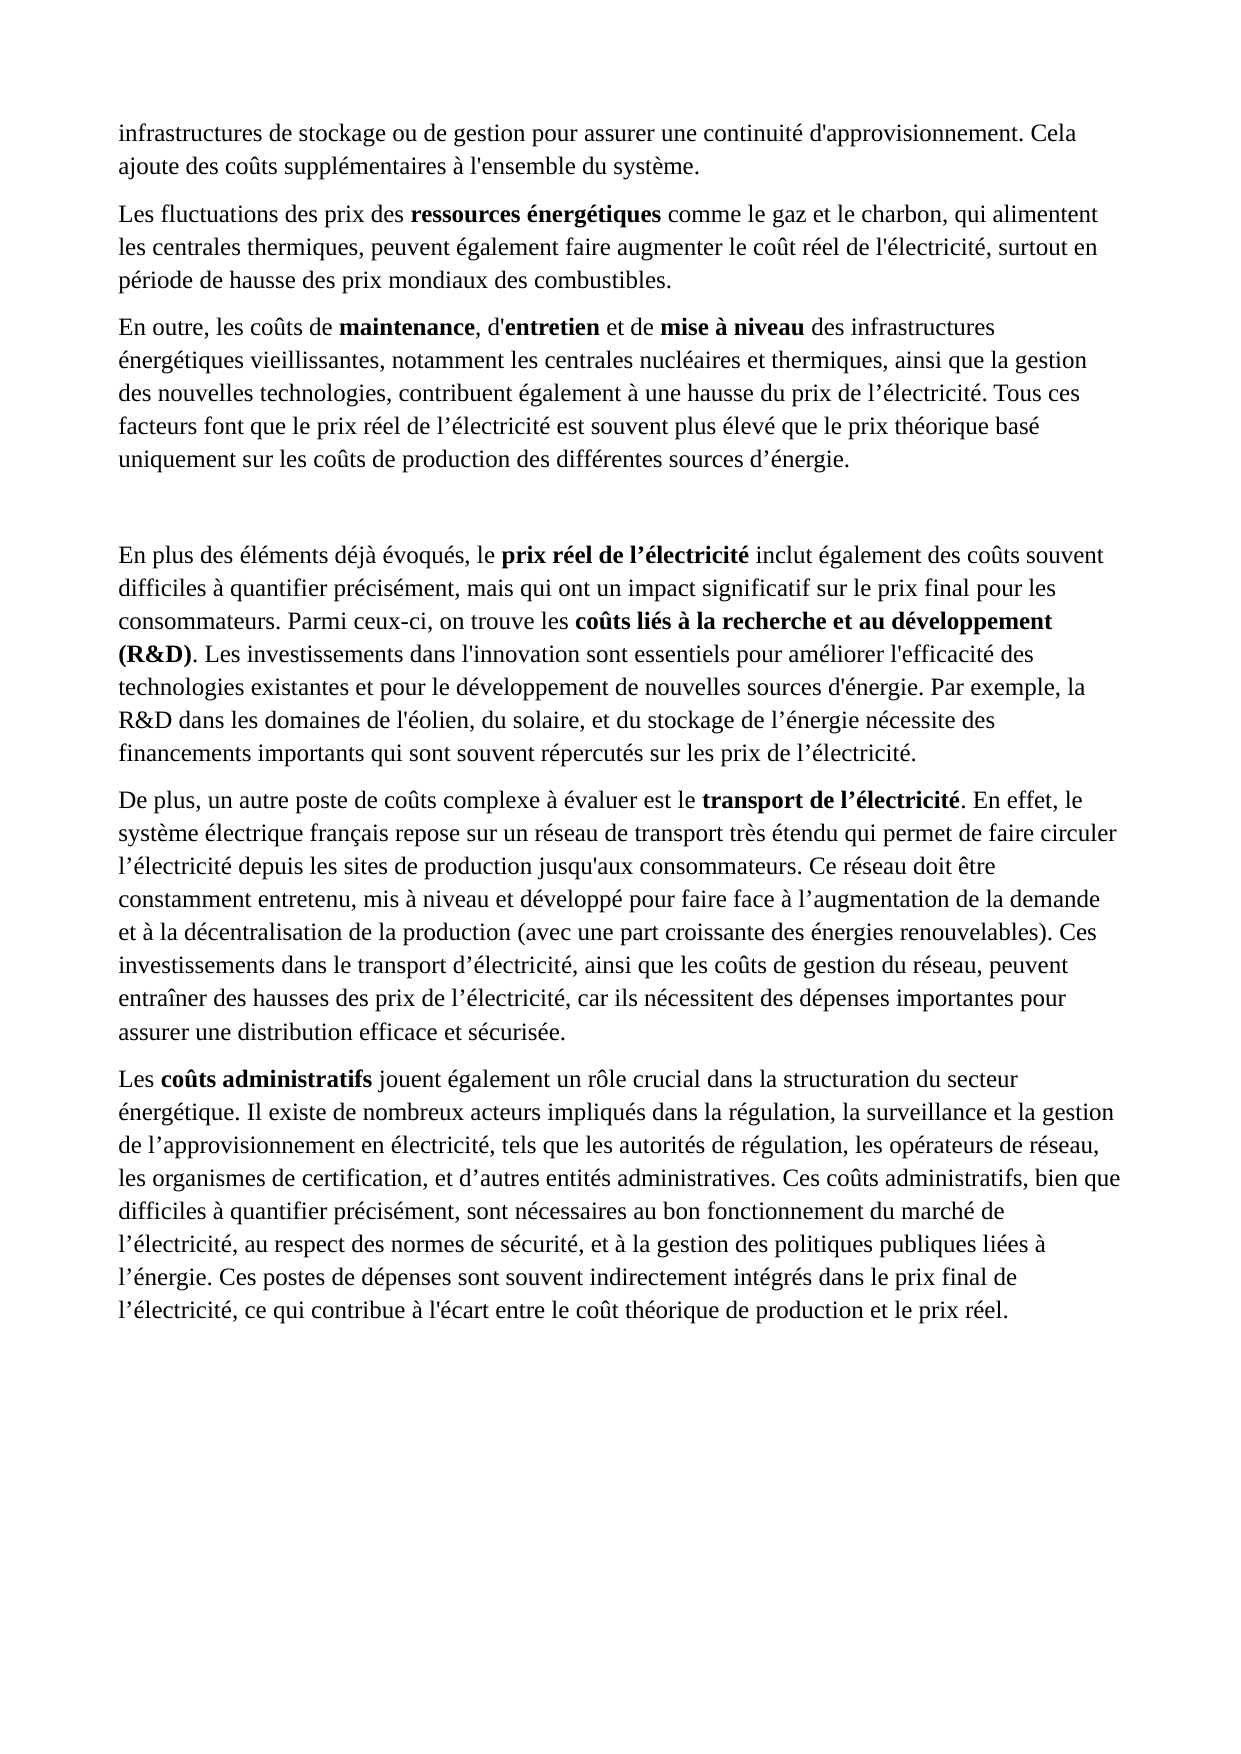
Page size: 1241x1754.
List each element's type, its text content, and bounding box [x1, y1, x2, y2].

text De plus, un autre poste de coûts complexe à évaluer est le transport de l’électricité. En effet, le système électrique français repose sur un réseau de transport très étendu qui permet de faire circuler l’électricité depuis les sites de production jusqu'aux consommateurs. Ce réseau doit être constamment entretenu, mis à niveau et développé pour faire face à l’augmentation de la demande et à la décentralisation de la production (avec une part croissante des énergies renouvelables). Ces investissements dans le transport d’électricité, ainsi que les coûts de gestion du réseau, peuvent entraîner des hausses des prix de l’électricité, car ils nécessitent des dépenses importantes pour assurer une distribution efficace et sécurisée. [118, 785, 1122, 1045]
text En plus des éléments déjà évoqués, le prix réel de l’électricité inclut également des coûts souvent difficiles à quantifier précisément, mais qui ont un impact significatif sur le prix final pour les consommateurs. Parmi ceux-ci, on trouve les coûts liés à la recherche et au développement (R&D). Les investissements dans l'innovation sont essentiels pour améliorer l'efficacité des technologies existantes et pour le développement de nouvelles sources d'énergie. Par exemple, la R&D dans les domaines de l'éolien, du solaire, et du stockage de l’énergie nécessite des financements importants qui sont souvent répercutés sur les prix de l’électricité. [118, 540, 1122, 767]
text Les coûts administratifs jouent également un rôle crucial dans la structuration du secteur énergétique. Il existe de nombreux acteurs impliqués dans la régulation, la surveillance et la gestion de l’approvisionnement en électricité, tels que les autorités de régulation, les opérateurs de réseau, les organismes de certification, et d’autres entités administratives. Ces coûts administratifs, bien que difficiles à quantifier précisément, sont nécessaires au bon fonctionnement du marché de l’électricité, au respect des normes de sécurité, et à la gestion des politiques publiques liées à l’énergie. Ces postes de dépenses sont souvent indirectement intégrés dans le prix final de l’électricité, ce qui contribue à l'écart entre le coût théorique de production et le prix réel. [118, 1064, 1122, 1324]
text En outre, les coûts de maintenance, d'entretien et de mise à niveau des infrastructures énergétiques vieillissantes, notamment les centrales nucléaires et thermiques, ainsi que la gestion des nouvelles technologies, contribuent également à une hausse du prix de l’électricité. Tous ces facteurs font que le prix réel de l’électricité est souvent plus élevé que le prix théorique basé uniquement sur les coûts de production des différentes sources d’énergie. [118, 312, 1122, 473]
text Les fluctuations des prix des ressources énergétiques comme le gaz et le charbon, qui alimentent les centrales thermiques, peuvent également faire augmenter le coût réel de l'électricité, surtout en période de hausse des prix mondiaux des combustibles. [118, 199, 1122, 293]
text infrastructures de stockage ou de gestion pour assurer une continuité d'approvisionnement. Cela ajoute des coûts supplémentaires à l'ensemble du système. [118, 118, 1122, 180]
